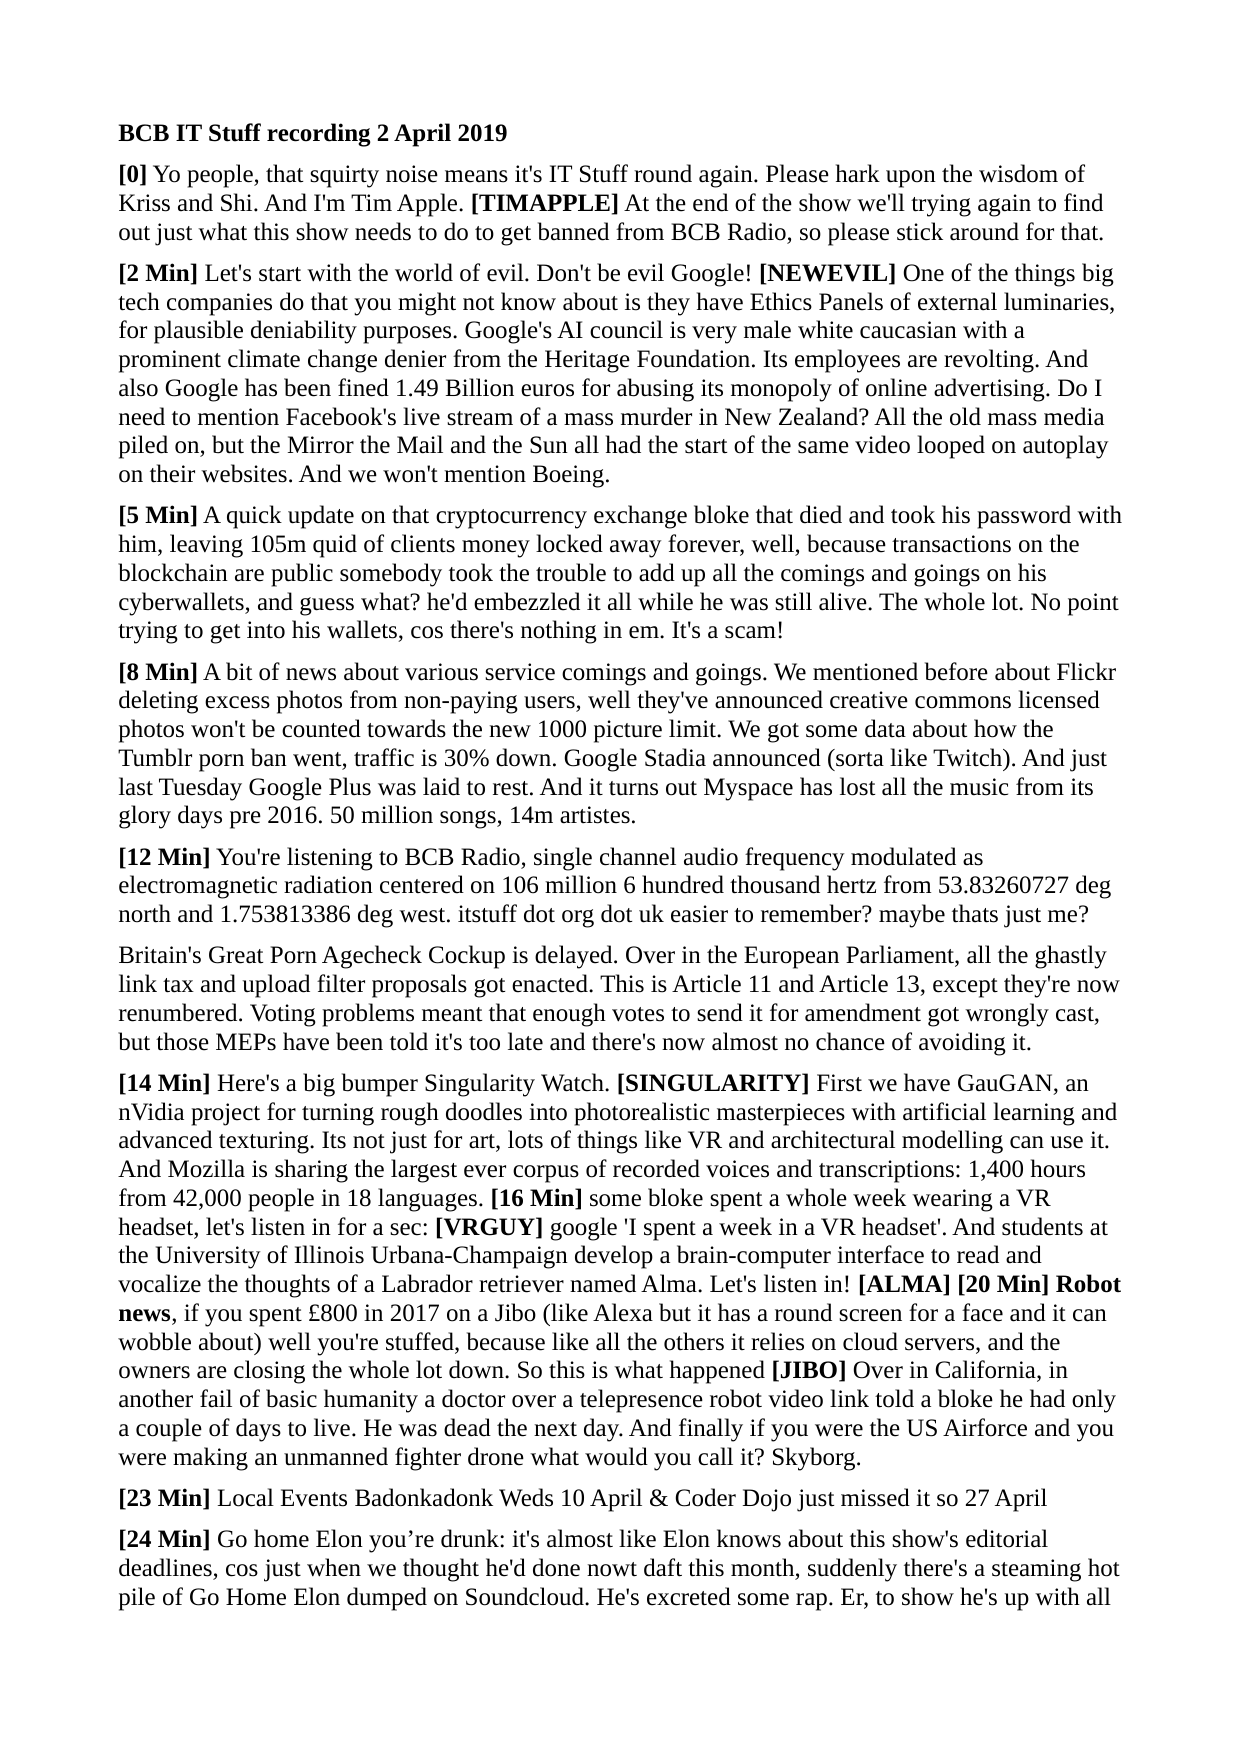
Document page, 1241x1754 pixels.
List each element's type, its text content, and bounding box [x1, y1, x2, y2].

text [8 Min] A bit of news about various service comings and goings. We mentioned before about Flickr deleting excess photos from non-paying users, well they've announced creative commons licensed photos won't be counted towards the new 1000 picture limit. We got some data about how the Tumblr porn ban went, traffic is 30% down. Google Stadia announced (sorta like Twitch). And just last Tuesday Google Plus was laid to rest. And it turns out Myspace has lost all the music from its glory days pre 2016. 50 million songs, 14m artistes. [118, 657, 1122, 829]
text [5 Min] A quick update on that cryptocurrency exchange bloke that died and took his password with him, leaving 105m quid of clients money locked away forever, well, because transactions on the blockchain are public somebody took the trouble to add up all the comings and goings on his cyberwallets, and guess what? he'd embezzled it all while he was still alive. The whole lot. No point trying to get into his wallets, cos there's nothing in em. It's a scam! [118, 501, 1122, 644]
text [2 Min] Let's start with the world of evil. Don't be evil Google! [NEWEVIL] One of the things big tech companies do that you might not know about is they have Ethics Panels of external luminaries, for plausible deniability purposes. Google's AI council is very male white caucasian with a prominent climate change denier from the Heritage Foundation. Its employees are revolting. And also Google has been fined 1.49 Billion euros for abusing its monopoly of online advertising. Do I need to mention Facebook's live stream of a mass murder in New Zealand? All the old mass media piled on, but the Mirror the Mail and the Sun all had the start of the same video looped on autoplay on their websites. And we won't mention Boeing. [118, 258, 1122, 488]
text [12 Min] You're listening to BCB Radio, single channel audio frequency modulated as electromagnetic radiation centered on 106 million 6 hundred thousand hertz from 53.83260727 deg north and 1.753813386 deg west. itstuff dot org dot uk easier to remember? maybe thats just me? [118, 842, 1122, 928]
text Britain's Great Porn Agecheck Cockup is delayed. Over in the European Parliament, all the ghastly link tax and upload filter proposals got enacted. This is Article 11 and Article 13, except they're now renumbered. Voting problems meant that enough votes to send it for amendment got wrongly cast, but those MEPs have been told it's too late and there's now almost no chance of avoiding it. [118, 941, 1122, 1056]
text [23 Min] Local Events Badonkadonk Weds 10 April & Coder Dojo just missed it so 27 April [118, 1483, 1122, 1512]
text [0] Yo people, that squirty noise means it's IT Stuff round again. Please hark upon the wisdom of Kriss and Shi. And I'm Tim Apple. [TIMAPPLE] At the end of the show we'll trying again to find out just what this show needs to do to get banned from BCB Radio, so please stick around for that. [118, 159, 1122, 246]
text BCB IT Stuff recording 2 April 2019 [118, 118, 1122, 147]
text [14 Min] Here's a big bumper Singularity Watch. [SINGULARITY] First we have GauGAN, an nVidia project for turning rough doodles into photorealistic masterpieces with artificial learning and advanced texturing. Its not just for art, lots of things like VR and architectural modelling can use it. And Mozilla is sharing the largest ever corpus of recorded voices and transcriptions: 1,400 hours from 42,000 people in 18 languages. [16 Min] some bloke spent a whole week wearing a VR headset, let's listen in for a sec: [VRGUY] google 'I spent a week in a VR headset'. And students at the University of Illinois Urbana-Champaign develop a brain-computer interface to read and vocalize the thoughts of a Labrador retriever named Alma. Let's listen in! [ALMA] [20 Min] Robot news, if you spent £800 in 2017 on a Jibo (like Alexa but it has a round screen for a face and it can wobble about) well you're stuffed, because like all the others it relies on cloud servers, and the owners are closing the whole lot down. So this is what happened [JIBO] Over in California, in another fail of basic humanity a doctor over a telepresence robot video link told a bloke he had only a couple of days to live. He was dead the next day. And finally if you were the US Airforce and you were making an unmanned fighter drone what would you call it? Skyborg. [118, 1068, 1122, 1471]
text [24 Min] Go home Elon you’re drunk: it's almost like Elon knows about this show's editorial deadlines, cos just when we thought he'd done nowt daft this month, suddenly there's a steaming hot pile of Go Home Elon dumped on Soundcloud. He's excreted some rap. Er, to show he's up with all [118, 1524, 1122, 1611]
